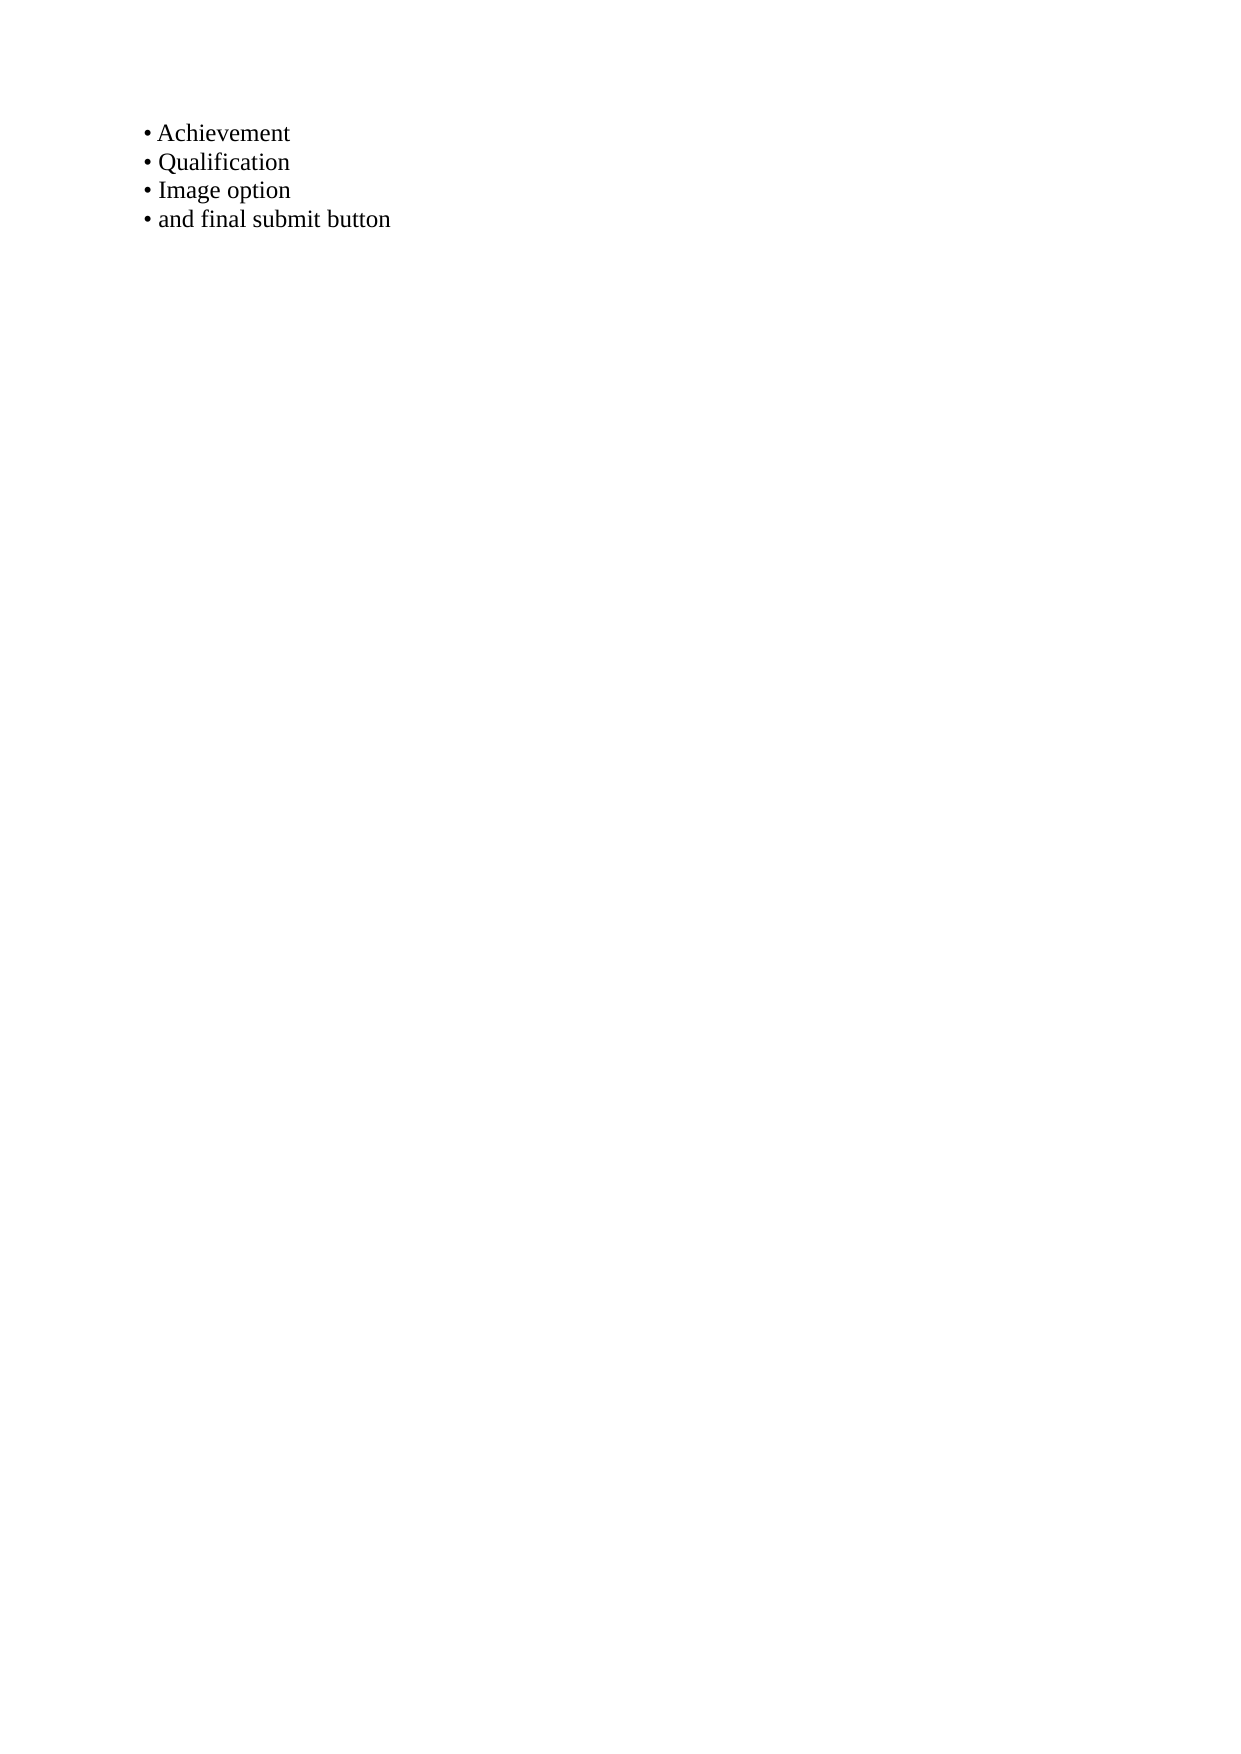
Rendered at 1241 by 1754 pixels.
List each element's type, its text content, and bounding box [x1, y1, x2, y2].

text • Achievement [118, 118, 1122, 147]
text • and final submit button [118, 204, 1122, 233]
text • Qualification [118, 147, 1122, 176]
text • Image option [118, 176, 1122, 204]
